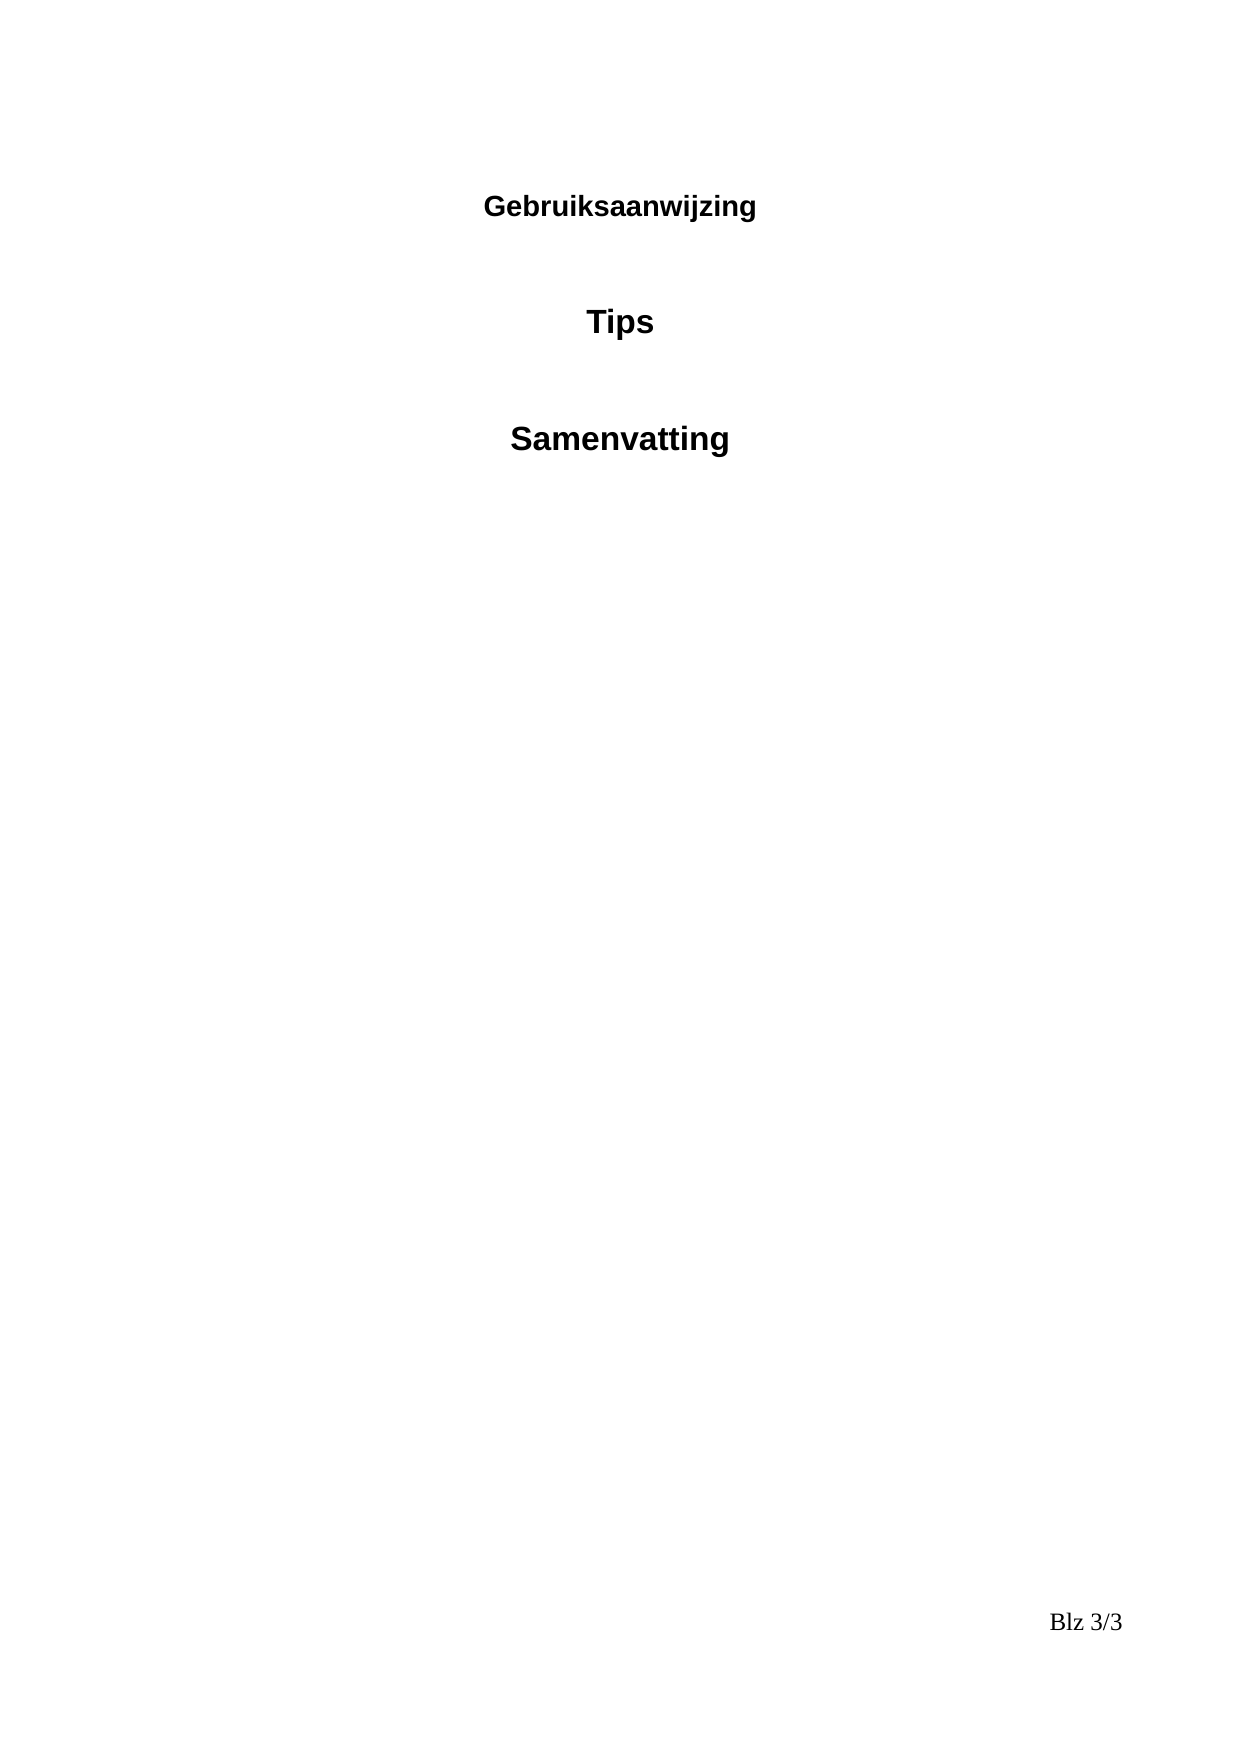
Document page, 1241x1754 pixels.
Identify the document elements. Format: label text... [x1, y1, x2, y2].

subtitle Samenvatting [118, 419, 1122, 457]
subtitle Tips [118, 301, 1122, 340]
subtitle Gebruiksaanwijzing [118, 189, 1122, 223]
